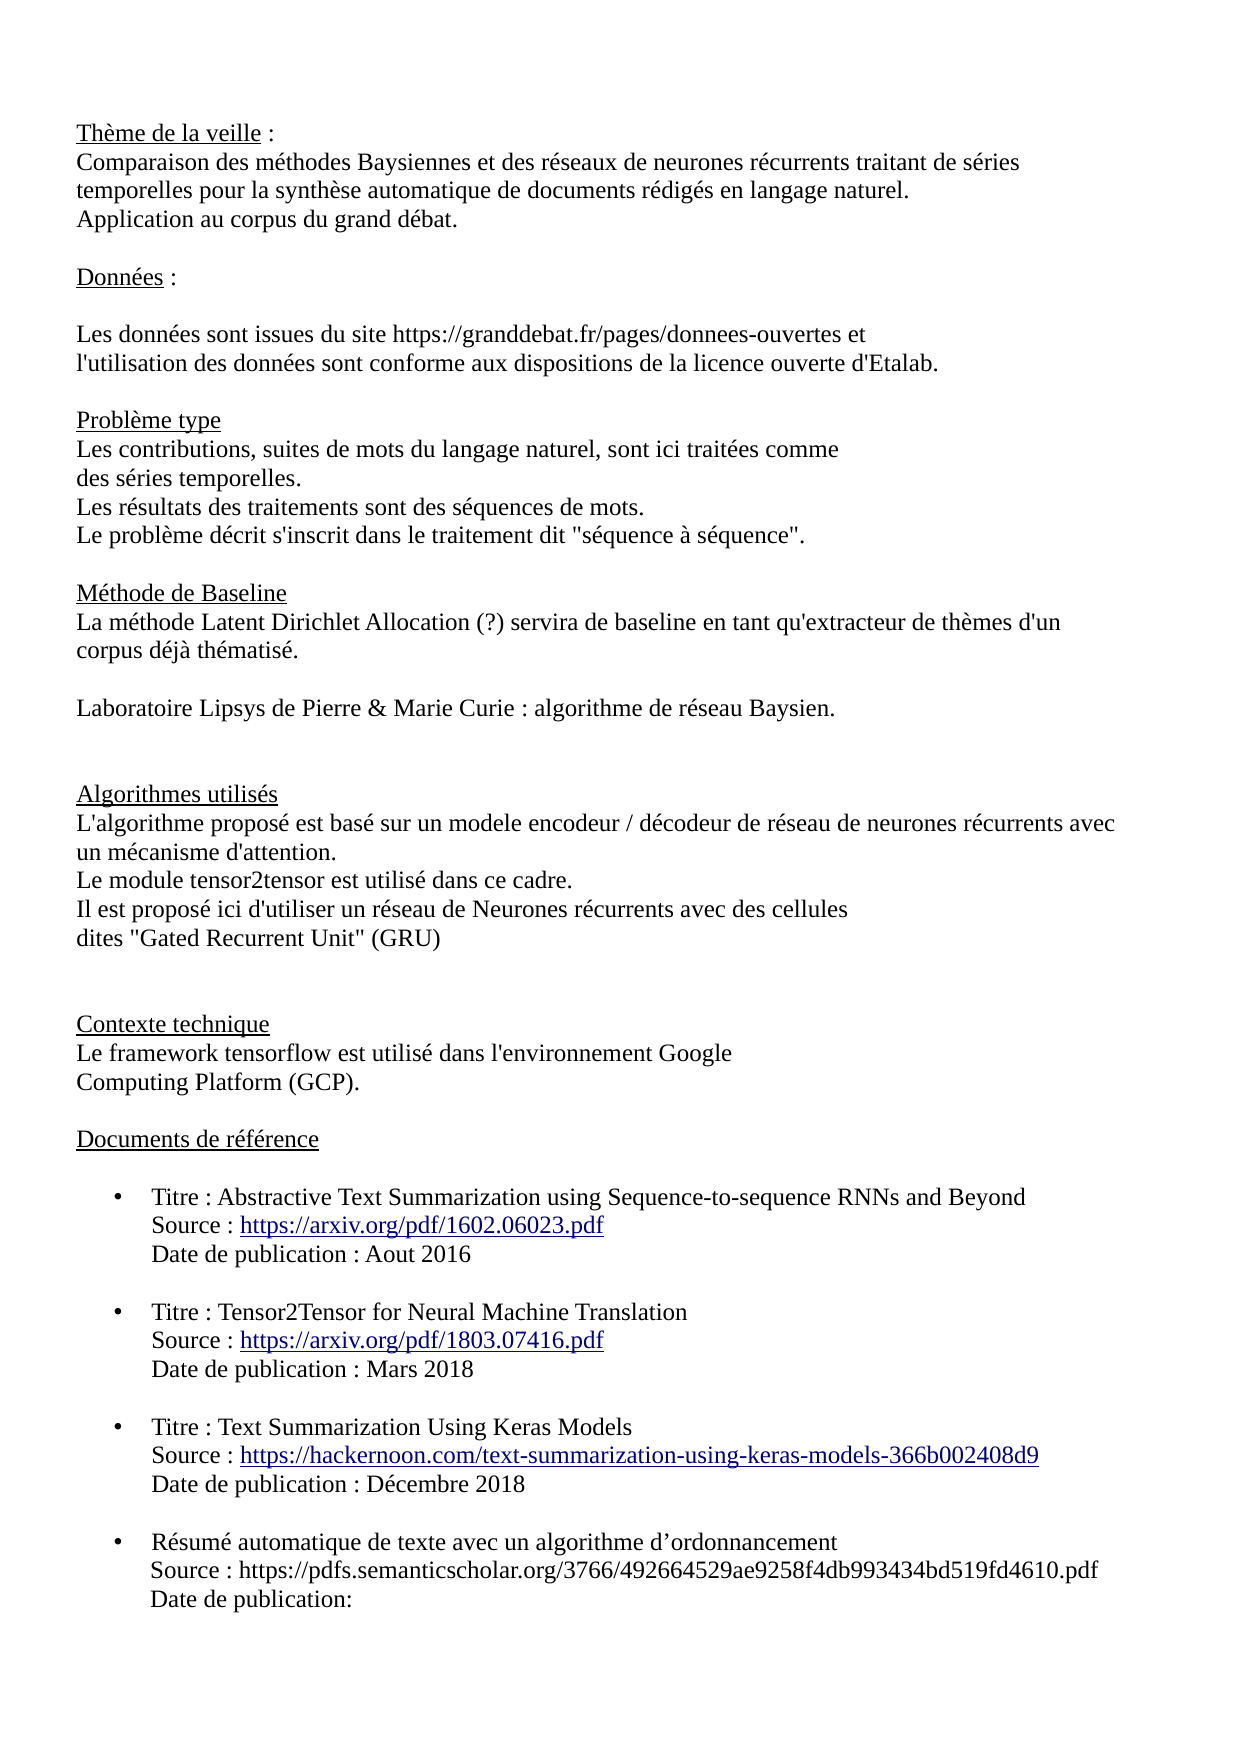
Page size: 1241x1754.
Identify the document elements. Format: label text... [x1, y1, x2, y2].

text Source : https://pdfs.semanticscholar.org/3766/492664529ae9258f4db993434bd519fd4610.pdf [76, 1556, 1122, 1584]
list Résumé automatique de texte avec un algorithme d’ordonnancement [113, 1527, 1122, 1556]
list Source : https://hackernoon.com/text-summarization-using-keras-models-366b002408d9 [113, 1441, 1122, 1469]
list Source : https://arxiv.org/pdf/1602.06023.pdf [113, 1211, 1122, 1239]
text Documents de référence [76, 1124, 1122, 1153]
list Date de publication : Aout 2016 [113, 1239, 1122, 1268]
text L'algorithme proposé est basé sur un modele encodeur / décodeur de réseau de neurones récurrents avec un mécanisme d'attention. [76, 808, 1122, 866]
text Le problème décrit s'inscrit dans le traitement dit "séquence à séquence". [76, 521, 1122, 549]
text La méthode Latent Dirichlet Allocation (?) servira de baseline en tant qu'extracteur de thèmes d'un corpus déjà thématisé. [76, 607, 1122, 664]
text Contexte technique [76, 1009, 1122, 1038]
text dites "Gated Recurrent Unit" (GRU) [76, 923, 1122, 952]
text Les données sont issues du site https://granddebat.fr/pages/donnees-ouvertes et [76, 319, 1122, 348]
text Comparaison des méthodes Baysiennes et des réseaux de neurones récurrents traitant de séries temporelles pour la synthèse automatique de documents rédigés en langage naturel. [76, 147, 1122, 204]
text Données : [76, 262, 1122, 291]
text Computing Platform (GCP). [76, 1067, 1122, 1096]
text Méthode de Baseline [76, 578, 1122, 607]
text Les contributions, suites de mots du langage naturel, sont ici traitées comme [76, 434, 1122, 463]
list Titre : Abstractive Text Summarization using Sequence-to-sequence RNNs and Beyond [113, 1182, 1122, 1211]
text Algorithmes utilisés [76, 779, 1122, 808]
text Date de publication: [76, 1584, 1122, 1613]
list Source : https://arxiv.org/pdf/1803.07416.pdf [113, 1326, 1122, 1354]
text Thème de la veille : [76, 118, 1122, 147]
text Application au corpus du grand débat. [76, 204, 1122, 233]
text Laboratoire Lipsys de Pierre & Marie Curie : algorithme de réseau Baysien. [76, 693, 1122, 722]
list Titre : Tensor2Tensor for Neural Machine Translation [113, 1297, 1122, 1326]
text des séries temporelles. [76, 463, 1122, 492]
text Le framework tensorflow est utilisé dans l'environnement Google [76, 1038, 1122, 1067]
list Titre : Text Summarization Using Keras Models [113, 1412, 1122, 1441]
list Date de publication : Décembre 2018 [113, 1469, 1122, 1498]
text Le module tensor2tensor est utilisé dans ce cadre. [76, 866, 1122, 894]
text Les résultats des traitements sont des séquences de mots. [76, 492, 1122, 521]
list Date de publication : Mars 2018 [113, 1354, 1122, 1383]
text Il est proposé ici d'utiliser un réseau de Neurones récurrents avec des cellules [76, 894, 1122, 923]
text Problème type [76, 406, 1122, 434]
text l'utilisation des données sont conforme aux dispositions de la licence ouverte d'Etalab. [76, 348, 1122, 377]
